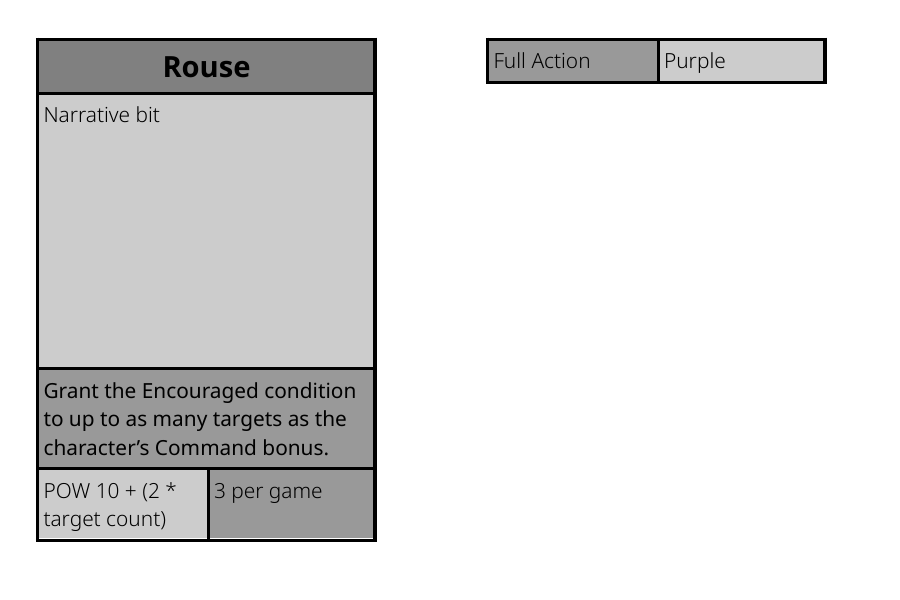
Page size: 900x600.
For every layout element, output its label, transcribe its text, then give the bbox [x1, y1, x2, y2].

table_cell Grant the Encouraged condition to up to as many targets as the character’s Command bonus. [39, 370, 373, 467]
table_cell Purple [660, 41, 823, 81]
table_header Rouse [39, 41, 373, 92]
table_cell Full Action [489, 41, 657, 81]
table_cell POW 10 + (2 * target count) [39, 470, 207, 538]
table_cell 3 per game [210, 470, 373, 538]
table_cell Narrative bit [39, 95, 373, 367]
